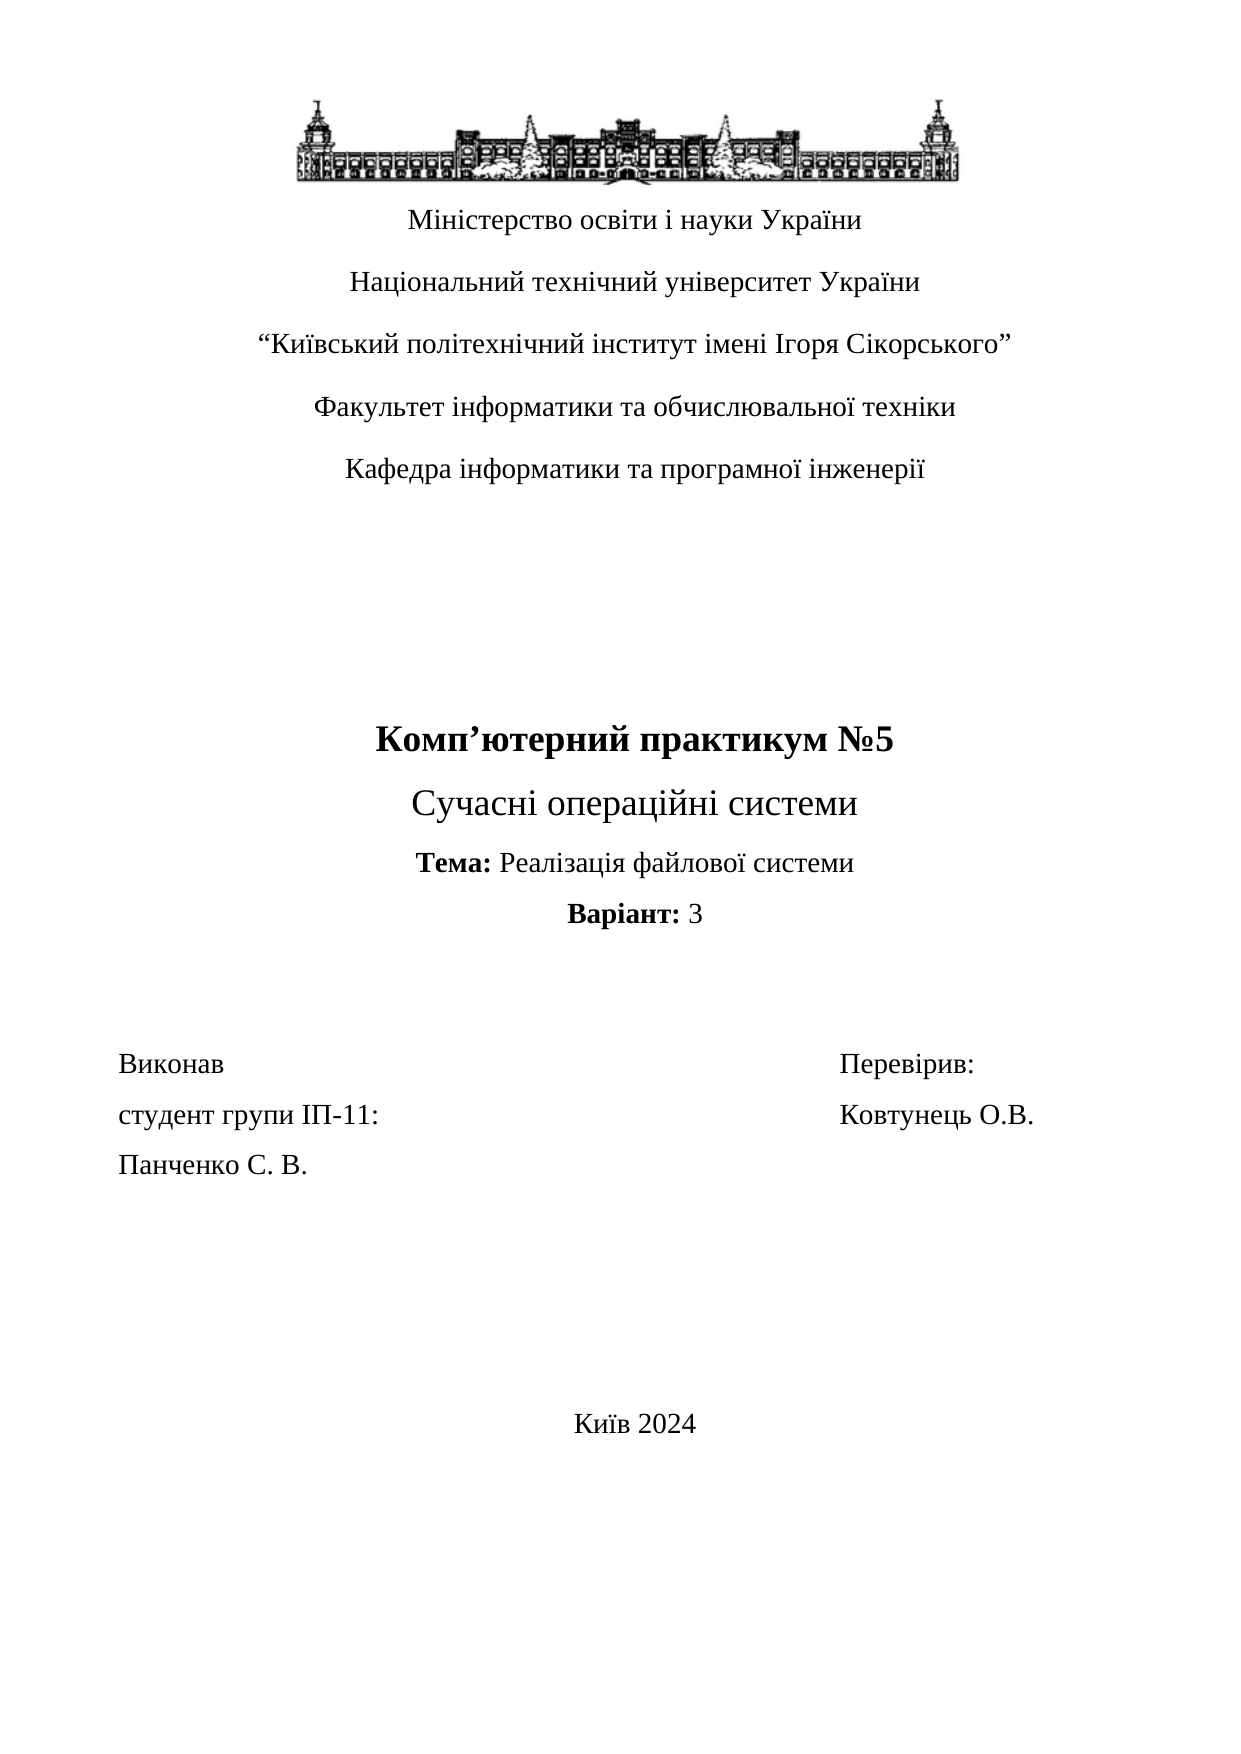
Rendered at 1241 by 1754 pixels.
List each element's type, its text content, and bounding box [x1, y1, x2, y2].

text Виконав Перевірив: [118, 1047, 1152, 1080]
text Тема: Реалізація файлової системи [118, 845, 1152, 879]
text “Київський політехнічний інститут імені Ігоря Сікорського” [118, 326, 1152, 360]
picture [259, 88, 1010, 189]
text Київ 2024 [118, 1406, 1152, 1440]
text Факультет інформатики та обчислювальної техніки [118, 389, 1152, 422]
text Кафедра інформатики та програмної інженерії [118, 451, 1152, 484]
text Національний технічний університет України [118, 264, 1152, 298]
text Комп’ютерний практикум №5 [118, 716, 1152, 759]
text Варіант: 3 [118, 896, 1152, 929]
text Cучасні операційні системи [118, 781, 1152, 824]
text Міністерство освіти і науки України [118, 202, 1152, 236]
text Панченко С. В. [118, 1147, 1152, 1181]
text студент групи ІП-11: Ковтунець О.В. [118, 1097, 1152, 1131]
